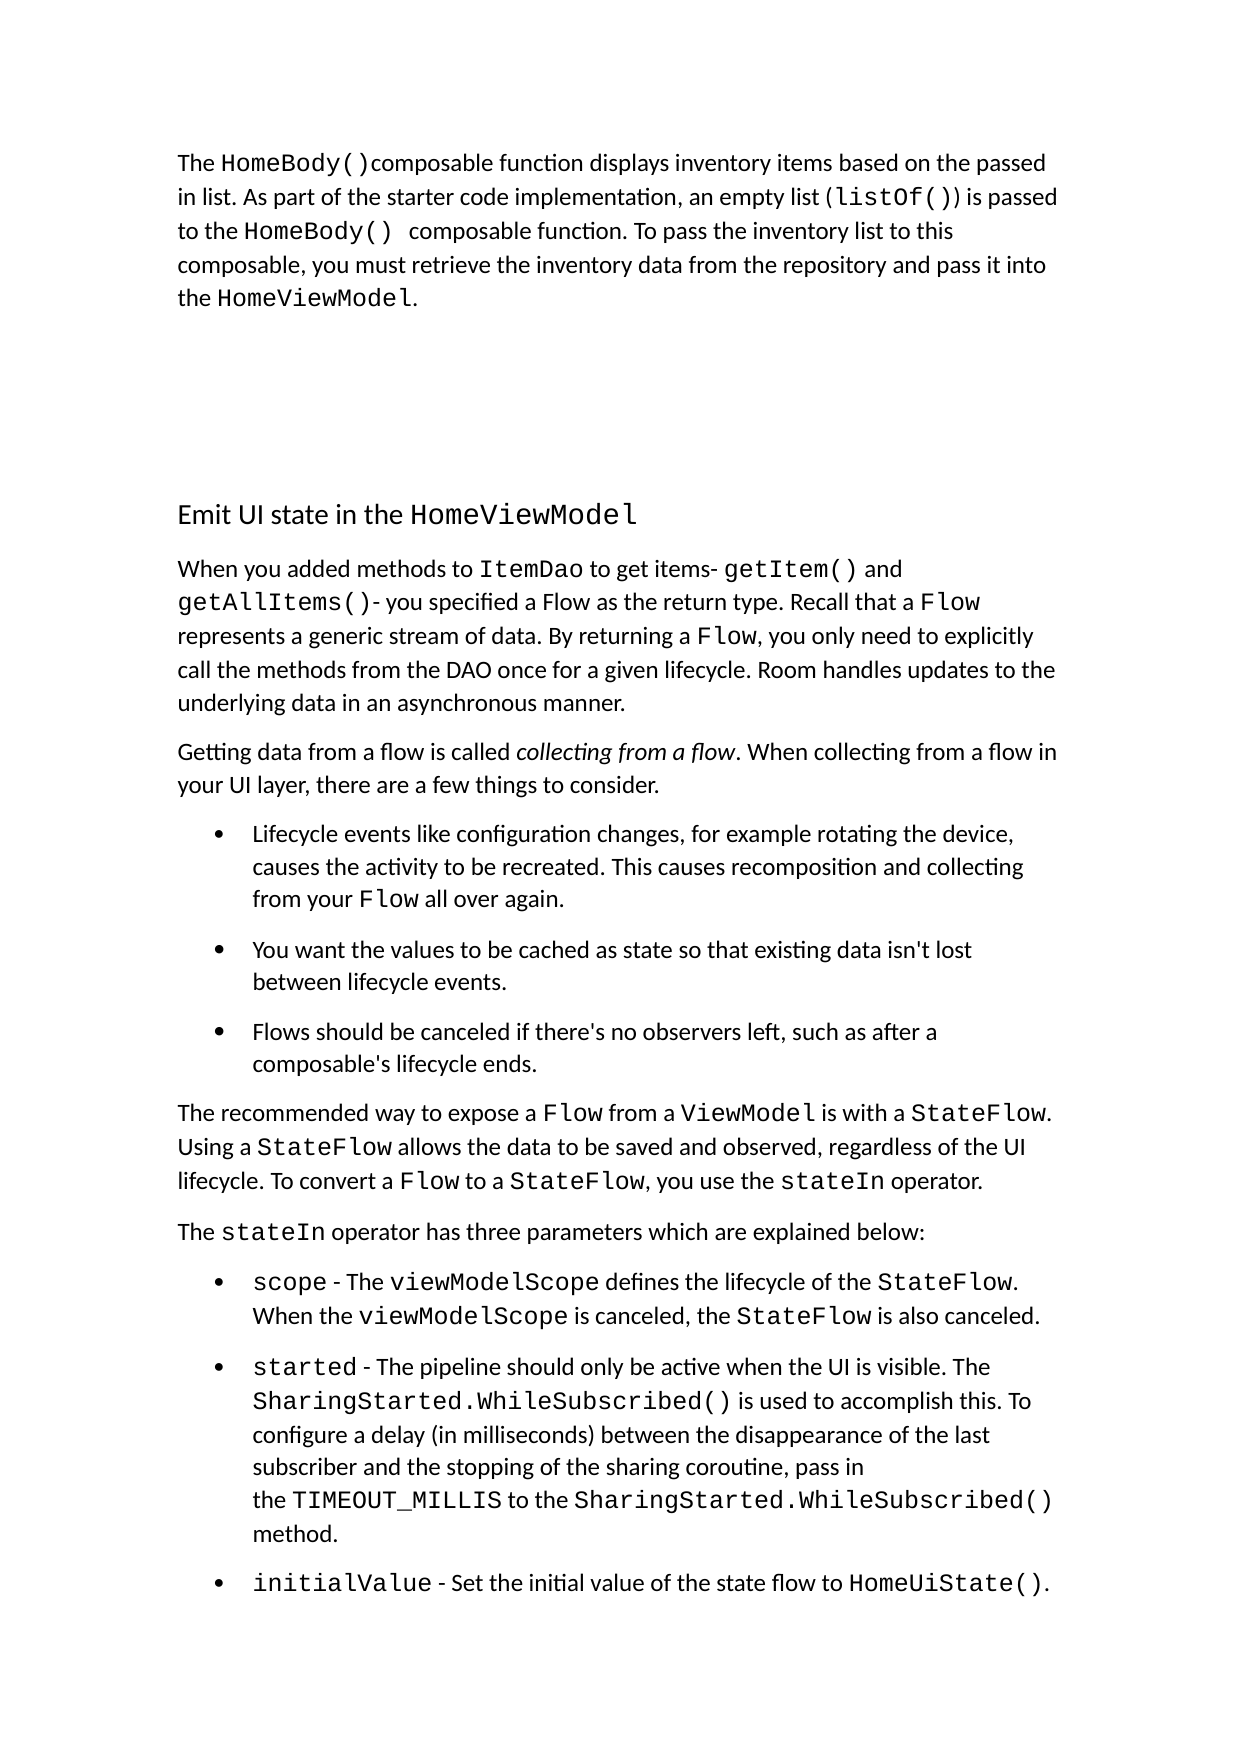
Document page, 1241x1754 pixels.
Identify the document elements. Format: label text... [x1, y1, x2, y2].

list You want the values to be cached as state so that existing data isn't lost between lifecycle events. [215, 934, 1063, 997]
list scope - The viewModelScope defines the lifecycle of the StateFlow. When the viewModelScope is canceled, the StateFlow is also canceled. [215, 1267, 1063, 1332]
text The HomeBody()composable function displays inventory items based on the passed in list. As part of the starter code implementation, an empty list (listOf()) is passed to the HomeBody() composable function. To pass the inventory list to this composable, you must retrieve the inventory data from the repository and pass it into the HomeViewModel. [177, 148, 1063, 313]
list Lifecycle events like configuration changes, for example rotating the device, causes the activity to be recreated. This causes recomposition and collecting from your Flow all over again. [215, 818, 1063, 915]
text The recommended way to expose a Flow from a ViewModel is with a StateFlow. Using a StateFlow allows the data to be saved and observed, regardless of the UI lifecycle. To convert a Flow to a StateFlow, you use the stateIn operator. [177, 1098, 1063, 1197]
list started - The pipeline should only be active when the UI is visible. The SharingStarted.WhileSubscribed() is used to accomplish this. To configure a delay (in milliseconds) between the disappearance of the last subscriber and the stopping of the sharing coroutine, pass in the TIMEOUT_MILLIS to the SharingStarted.WhileSubscribed() method. [215, 1351, 1063, 1548]
list Flows should be canceled if there's no observers left, such as after a composable's lifecycle ends. [215, 1016, 1063, 1079]
text Emit UI state in the HomeViewModel [177, 496, 1063, 533]
text Getting data from a flow is called collecting from a flow. When collecting from a flow in your UI layer, there are a few things to consider. [177, 736, 1063, 799]
text The stateIn operator has three parameters which are explained below: [177, 1216, 1063, 1248]
list initialValue - Set the initial value of the state flow to HomeUiState(). [215, 1567, 1063, 1599]
text When you added methods to ItemDao to get items- getItem() and getAllItems()- you specified a Flow as the return type. Recall that a Flow represents a generic stream of data. By returning a Flow, you only need to explicitly call the methods from the DAO once for a given lifecycle. Room handles updates to the underlying data in an asynchronous manner. [177, 553, 1063, 717]
